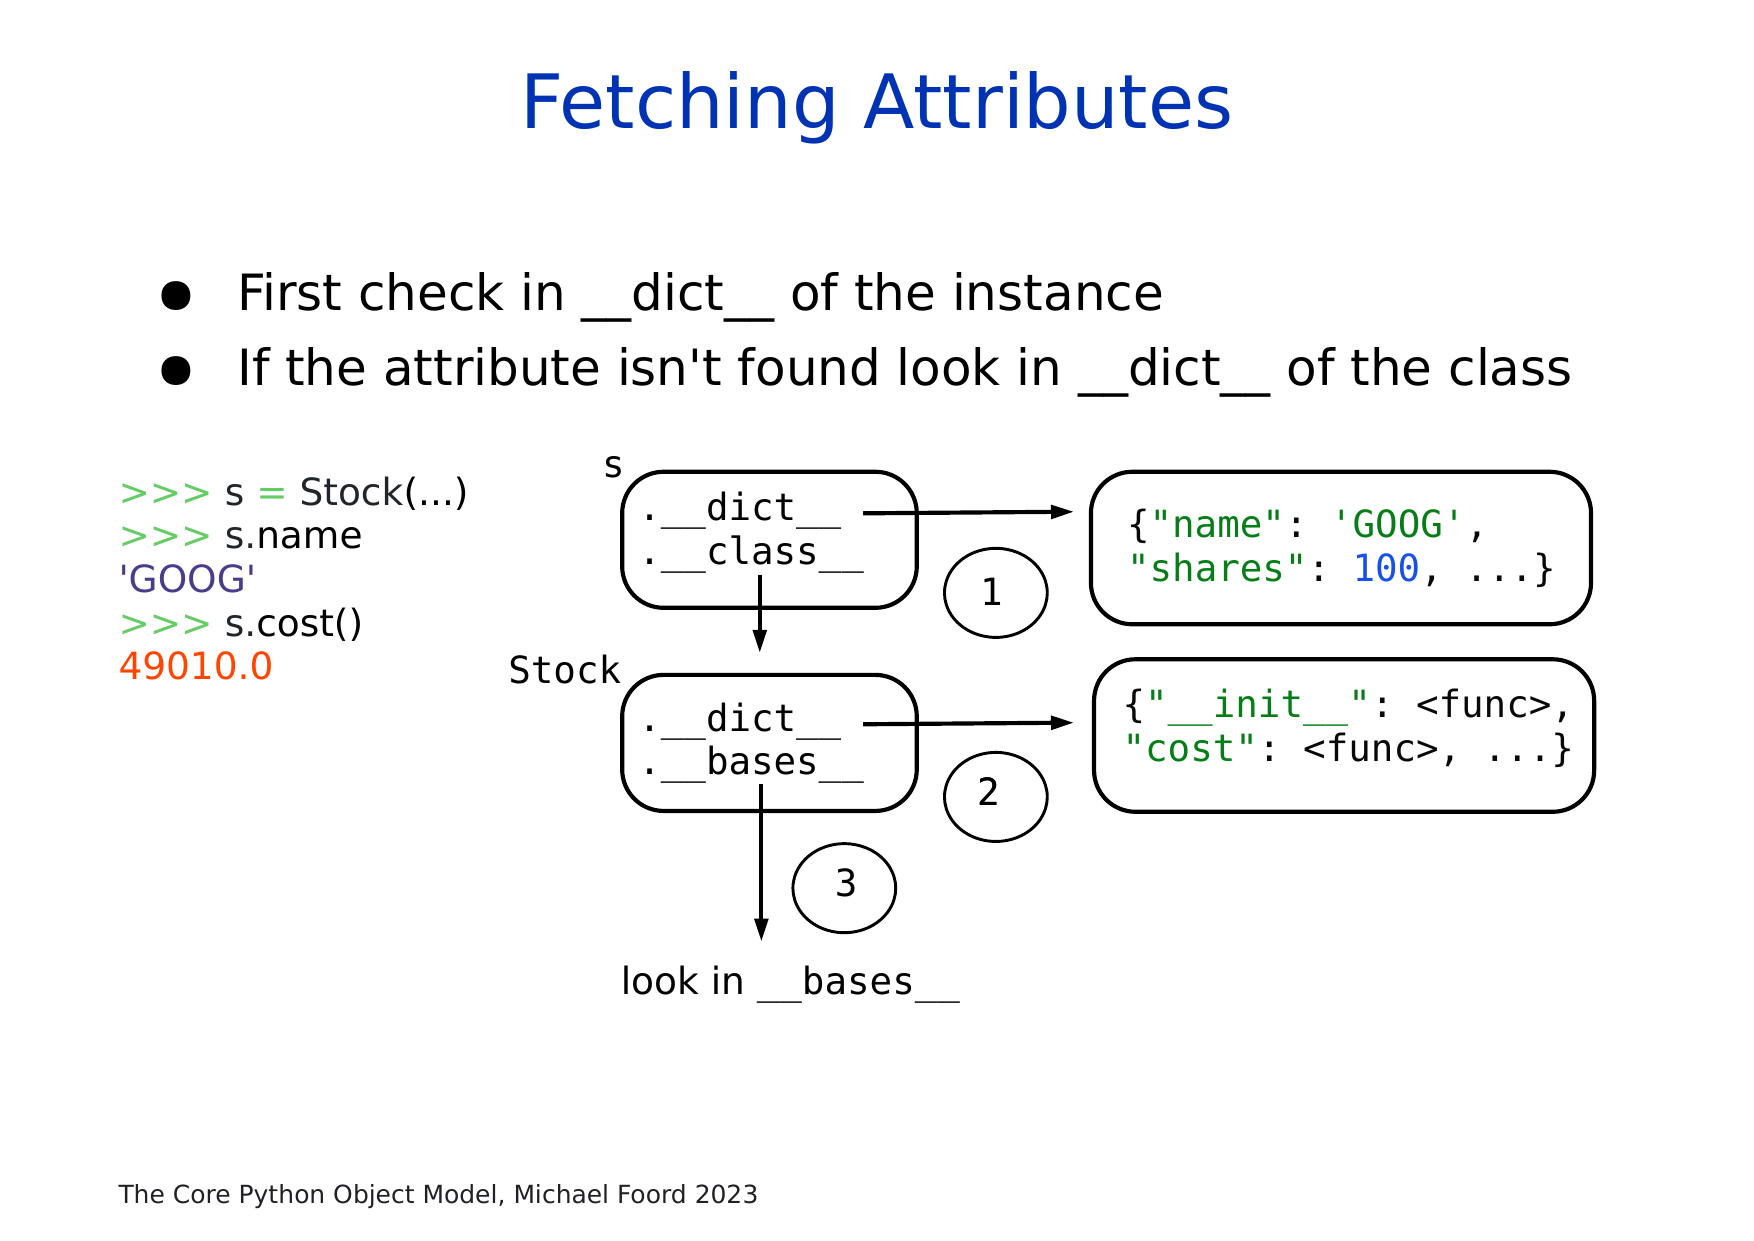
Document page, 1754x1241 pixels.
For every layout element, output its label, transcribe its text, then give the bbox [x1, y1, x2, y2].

list If the attribute isn't found look in __dict__ of the class [156, 339, 1636, 398]
text 'GOOG' [118, 558, 635, 601]
text >>> s = Stock(...) [1561, 470, 1636, 514]
text >>> s = Stock(...) [886, 470, 1121, 514]
text >>> s.name [1381, 514, 1392, 535]
text >>> s = Stock(...) [118, 470, 653, 514]
text >>> s.name [625, 514, 914, 558]
text >>> s.name [1594, 514, 1636, 558]
text 49010.0 [118, 645, 1636, 688]
text 'GOOG' [903, 558, 960, 601]
text 'GOOG' [625, 558, 914, 601]
text 'GOOG' [1381, 558, 1391, 579]
text >>> s.name [969, 550, 1023, 558]
text 'GOOG' [1590, 558, 1636, 601]
text >>> s.cost() [118, 601, 758, 645]
text 'GOOG' [1094, 558, 1588, 601]
list First check in __dict__ of the instance [156, 263, 1636, 322]
text Fetching Attributes [118, 59, 1636, 146]
text >>> s.name [919, 514, 1088, 558]
text >>> s = Stock(...) [625, 474, 914, 514]
text 'GOOG' [946, 558, 1045, 601]
text 'GOOG' [1032, 558, 1092, 601]
text >>> s.name [118, 514, 620, 558]
text >>> s = Stock(...) [1094, 474, 1588, 514]
text >>> s.name [1403, 514, 1414, 535]
text 'GOOG' [1403, 558, 1413, 579]
text [762, 601, 1636, 645]
text >>> s.name [1094, 514, 1588, 558]
